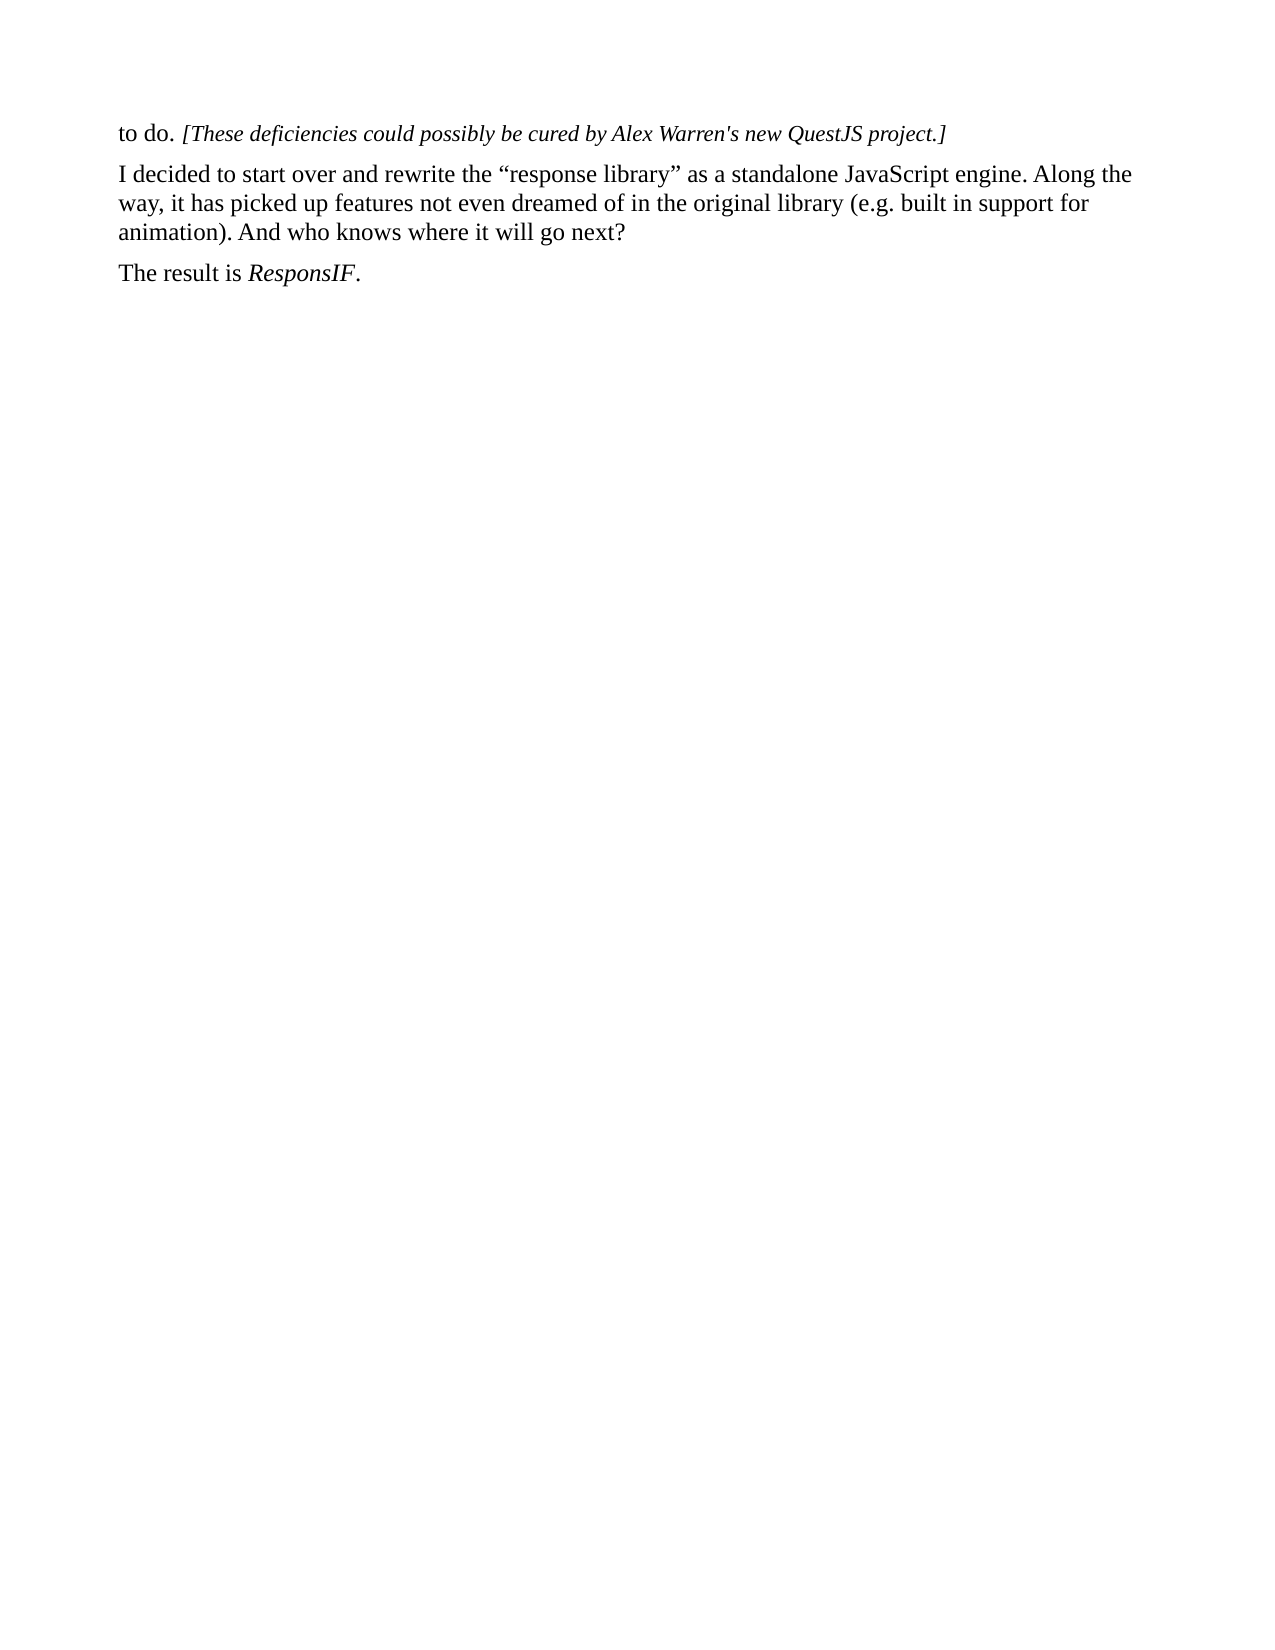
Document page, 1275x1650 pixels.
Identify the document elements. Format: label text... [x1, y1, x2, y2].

text I decided to start over and rewrite the “response library” as a standalone JavaScript engine. Along the way, it has picked up features not even dreamed of in the original library (e.g. built in support for animation). And who knows where it will go next? [118, 159, 1157, 246]
text to do. [These deficiencies could possibly be cured by Alex Warren's new QuestJS project.] [118, 118, 1157, 147]
text The result is ResponsIF. [118, 258, 1157, 287]
